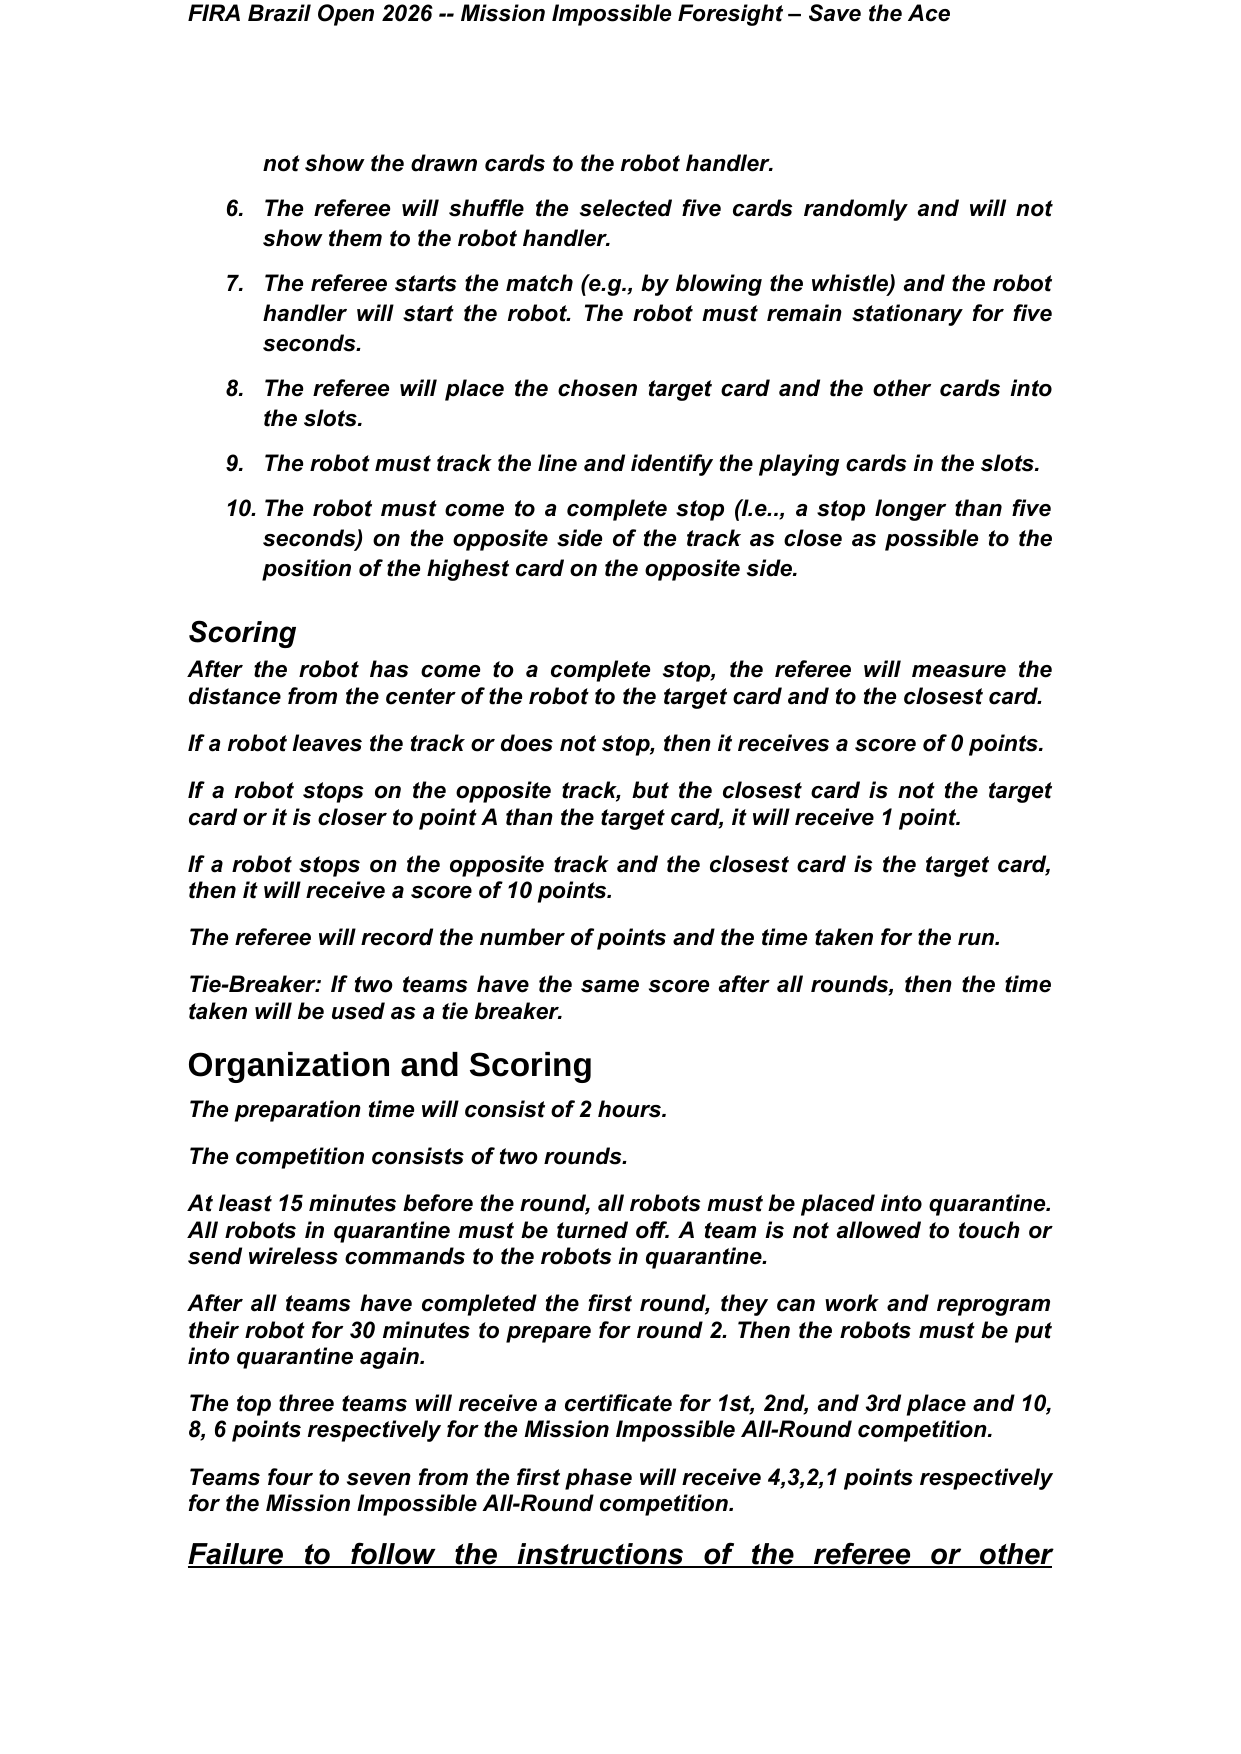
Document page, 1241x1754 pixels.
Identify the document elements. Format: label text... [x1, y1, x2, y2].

text The top three teams will receive a certificate for 1st, 2nd, and 3rd place and 10, 8, 6 points respectively for the Mission Impossible All-Round competition. [187, 1390, 1053, 1443]
list The robot must come to a complete stop (I.e.., a stop longer than five seconds) on the opposite side of the track as close as possible to the position of the highest card on the opposite side. [225, 495, 1053, 582]
list The referee starts the match (e.g., by blowing the whistle) and the robot handler will start the robot. The robot must remain stationary for five seconds. [225, 270, 1053, 357]
text The preparation time will consist of 2 hours. [187, 1096, 1053, 1122]
text Failure to follow the instructions of the referee or other [187, 1537, 1053, 1571]
text After all teams have completed the first round, they can work and reprogram their robot for 30 minutes to prepare for round 2. Then the robots must be put into quarantine again. [187, 1290, 1053, 1369]
text The competition consists of two rounds. [187, 1143, 1053, 1169]
text Tie-Breaker: If two teams have the same score after all rounds, then the time taken will be used as a tie breaker. [187, 971, 1053, 1024]
text If a robot stops on the opposite track, but the closest card is not the target card or it is closer to point A than the target card, it will receive 1 point. [187, 777, 1053, 830]
text Teams four to seven from the first phase will receive 4,3,2,1 points respectively for the Mission Impossible All-Round competition. [187, 1464, 1053, 1516]
text If a robot stops on the opposite track and the closest card is the target card, then it will receive a score of 10 points. [187, 851, 1053, 903]
text After the robot has come to a complete stop, the referee will measure the distance from the center of the robot to the target card and to the closest card. [187, 656, 1053, 709]
text The referee will record the number of points and the time taken for the run. [187, 924, 1053, 951]
subtitle Scoring [187, 614, 1053, 648]
subtitle Organization and Scoring [187, 1045, 1053, 1083]
text If a robot leaves the track or does not stop, then it receives a score of 0 points. [187, 730, 1053, 756]
list The referee will place the chosen target card and the other cards into the slots. [225, 375, 1053, 432]
list The robot must track the line and identify the playing cards in the slots. [225, 450, 1053, 476]
text At least 15 minutes before the round, all robots must be placed into quarantine. All robots in quarantine must be turned off. A team is not allowed to touch or send wireless commands to the robots in quarantine. [187, 1190, 1053, 1269]
list The referee will shuffle the selected five cards randomly and will not show them to the robot handler. [225, 195, 1053, 251]
list not show the drawn cards to the robot handler. [225, 150, 1053, 176]
